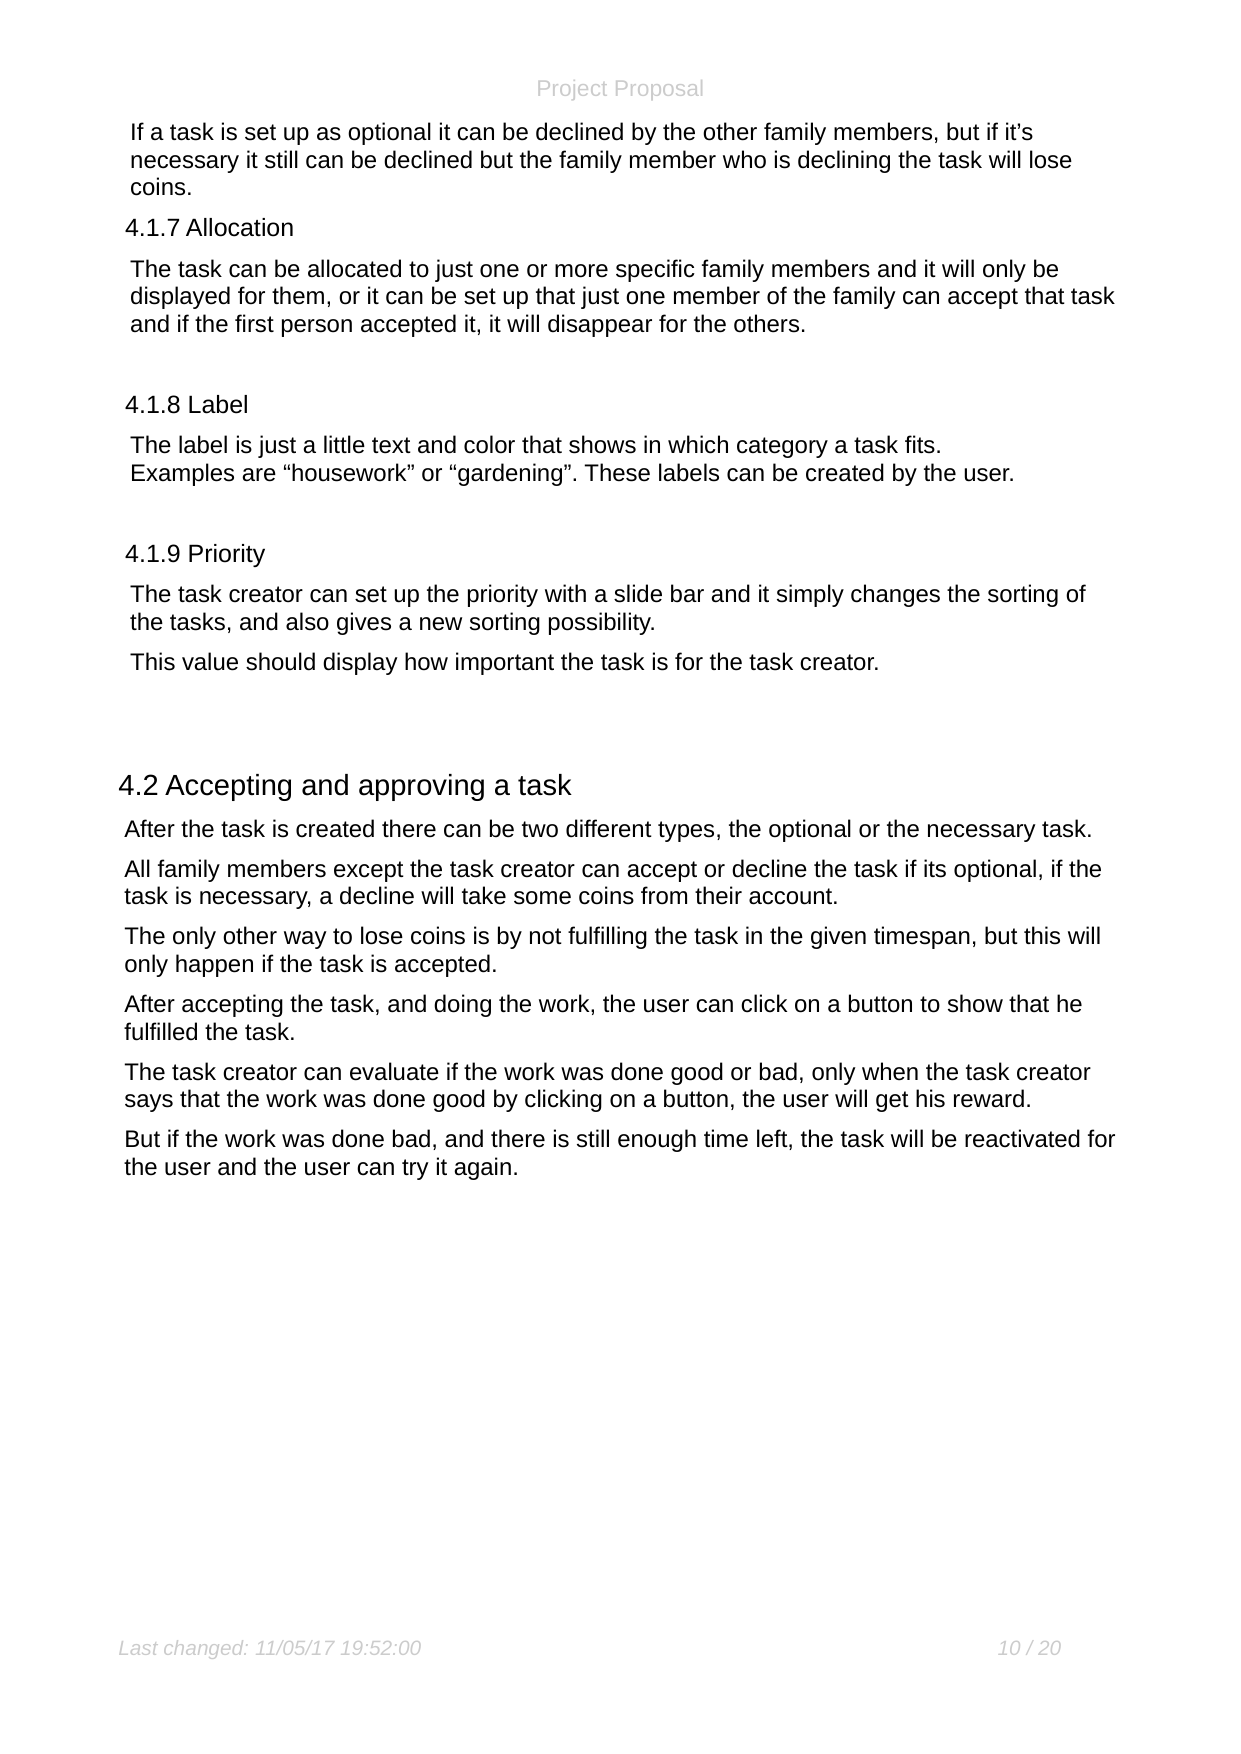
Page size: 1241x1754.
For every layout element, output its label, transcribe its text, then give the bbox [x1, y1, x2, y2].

text The label is just a little text and color that shows in which category a task fits. Examples are “housework” or “gardening”. These labels can be created by the user. [130, 431, 1122, 487]
text The task creator can evaluate if the work was done good or bad, only when the task creator says that the work was done good by clicking on a button, the user will get his reward. [124, 1058, 1122, 1113]
text The task creator can set up the priority with a slide bar and it simply changes the sorting of the tasks, and also gives a new sorting possibility. [130, 580, 1122, 636]
text After accepting the task, and doing the work, the user can click on a button to show that he fulfilled the task. [124, 990, 1122, 1045]
text But if the work was done bad, and there is still enough time left, the task will be reactivated for the user and the user can try it again. [124, 1125, 1122, 1181]
text The only other way to lose coins is by not fulfilling the task in the given timespan, but this will only happen if the task is accepted. [124, 922, 1122, 977]
text The task can be allocated to just one or more specific family members and it will only be displayed for them, or it can be set up that just one member of the family can accept that task and if the first person accepted it, it will disappear for the others. [130, 255, 1122, 337]
text All family members except the task creator can accept or decline the task if its optional, if the task is necessary, a decline will take some coins from their account. [124, 854, 1122, 910]
text If a task is set up as optional it can be declined by the other family members, but if it’s necessary it still can be declined but the family member who is declining the task will lose coins. [130, 118, 1122, 201]
text 4.1.9 Priority [118, 539, 1122, 568]
text This value should display how important the task is for the task creator. [130, 648, 1122, 676]
text After the task is created there can be two different types, the optional or the necessary task. [124, 814, 1122, 842]
text 4.1.8 Label [118, 390, 1122, 419]
text 4.1.7 Allocation [118, 213, 1122, 242]
text 4.2 Accepting and approving a task [118, 768, 1122, 802]
